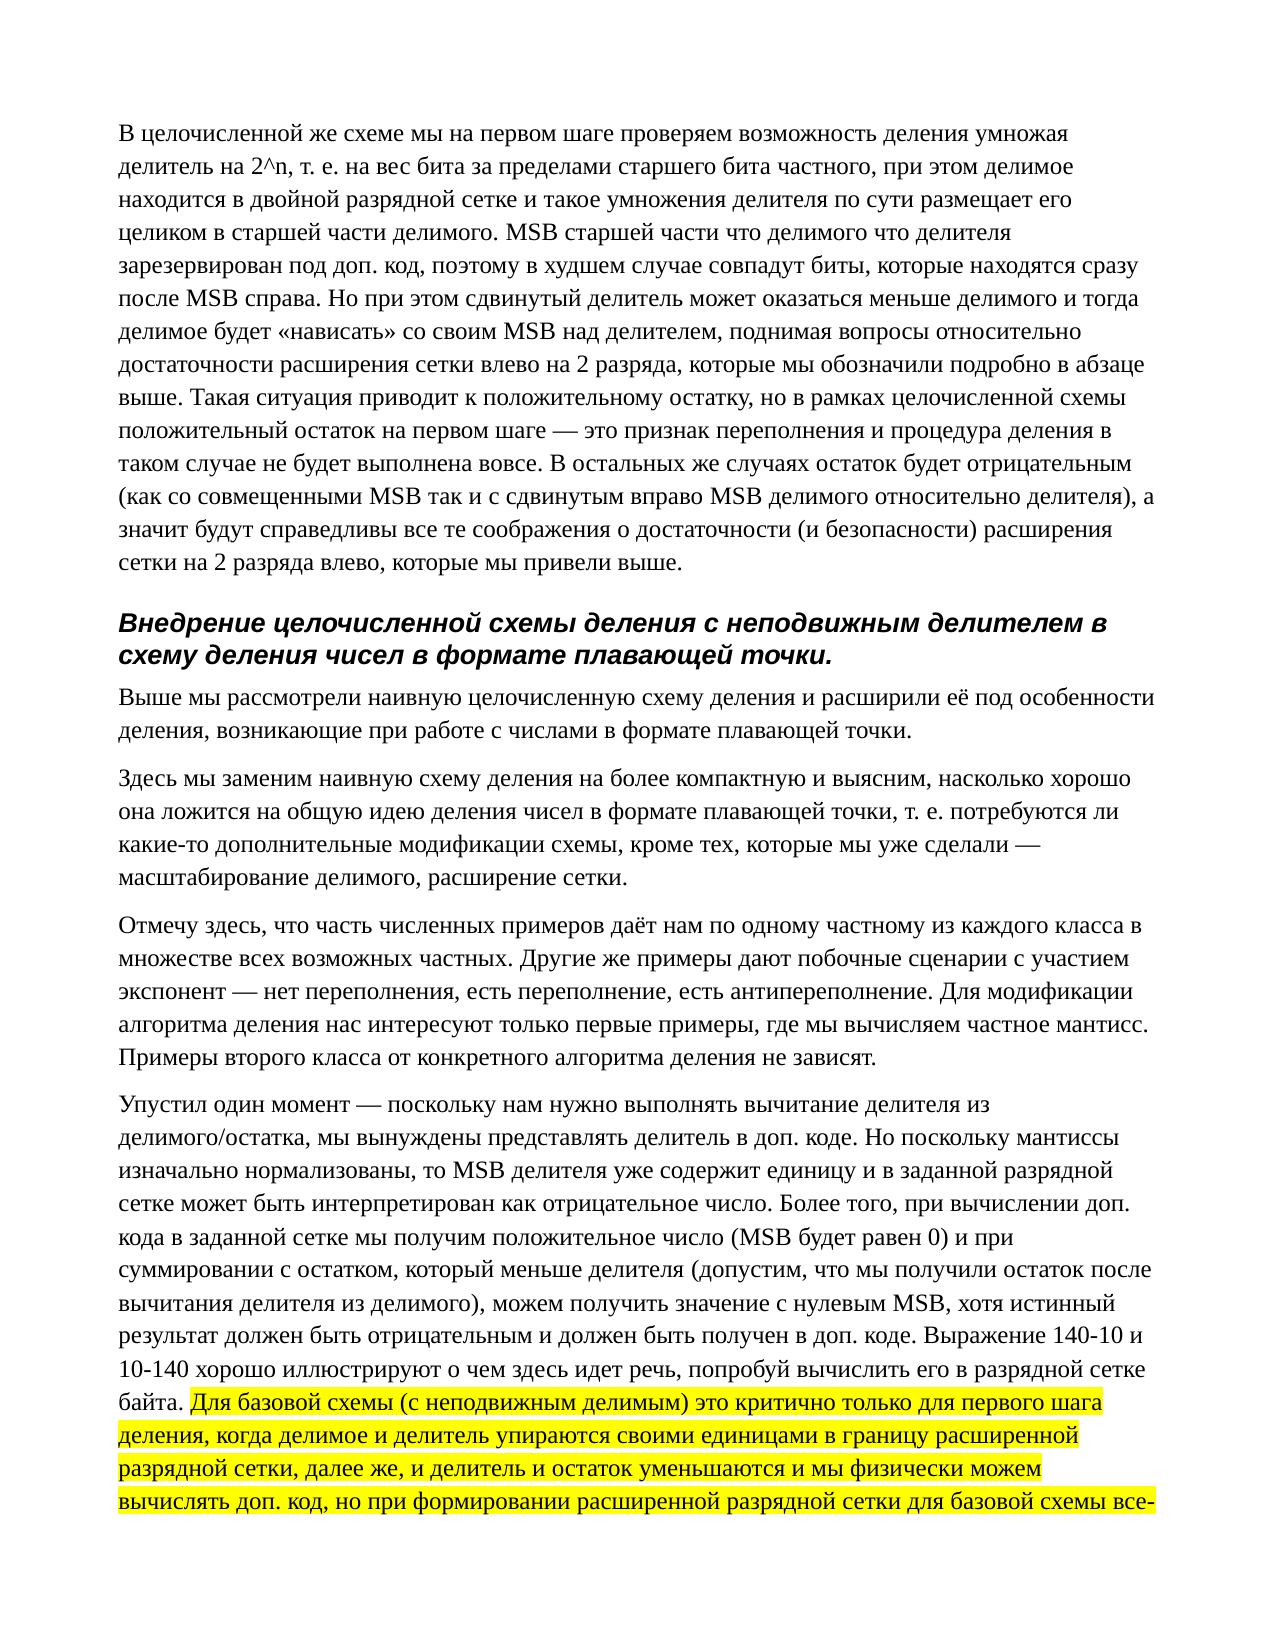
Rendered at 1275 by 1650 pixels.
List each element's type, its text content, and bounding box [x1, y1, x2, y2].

text Отмечу здесь, что часть численных примеров даёт нам по одному частному из каждого класса в множестве всех возможных частных. Другие же примеры дают побочные сценарии с участием экспонент — нет переполнения, есть переполнение, есть антипереполнение. Для модификации алгоритма деления нас интересуют только первые примеры, где мы вычисляем частное мантисс. Примеры второго класса от конкретного алгоритма деления не зависят. [118, 910, 1157, 1071]
text Упустил один момент — поскольку нам нужно выполнять вычитание делителя из делимого/остатка, мы вынуждены представлять делитель в доп. коде. Но поскольку мантиссы изначально нормализованы, то MSB делителя уже содержит единицу и в заданной разрядной сетке может быть интерпретирован как отрицательное число. Более того, при вычислении доп. кода в заданной сетке мы получим положительное число (MSB будет равен 0) и при суммировании с остатком, который меньше делителя (допустим, что мы получили остаток после вычитания делителя из делимого), можем получить значение с нулевым MSB, хотя истинный результат должен быть отрицательным и должен быть получен в доп. коде. Выражение 140-10 и 10-140 хорошо иллюстрируют о чем здесь идет речь, попробуй вычислить его в разрядной сетке байта. Для базовой схемы (с неподвижным делимым) это критично только для первого шага деления, когда делимое и делитель упираются своими единицами в границу расширенной разрядной сетки, далее же, и делитель и остаток уменьшаются и мы физически можем вычислять доп. код, но при формировании расширенной разрядной сетки для базовой схемы все- [118, 1089, 1157, 1514]
text В целочисленной же схеме мы на первом шаге проверяем возможность деления умножая делитель на 2^n, т. е. на вес бита за пределами старшего бита частного, при этом делимое находится в двойной разрядной сетке и такое умножения делителя по сути размещает его целиком в старшей части делимого. MSB старшей части что делимого что делителя зарезервирован под доп. код, поэтому в худшем случае совпадут биты, которые находятся сразу после MSB справа. Но при этом сдвинутый делитель может оказаться меньше делимого и тогда делимое будет «нависать» со своим MSB над делителем, поднимая вопросы относительно достаточности расширения сетки влево на 2 разряда, которые мы обозначили подробно в абзаце выше. Такая ситуация приводит к положительному остатку, но в рамках целочисленной схемы положительный остаток на первом шаге — это признак переполнения и процедура деления в таком случае не будет выполнена вовсе. В остальных же случаях остаток будет отрицательным (как со совмещенными MSB так и с сдвинутым вправо MSB делимого относительно делителя), а значит будут справедливы все те соображения о достаточности (и безопасности) расширения сетки на 2 разряда влево, которые мы привели выше. [118, 118, 1157, 576]
text Здесь мы заменим наивную схему деления на более компактную и выясним, насколько хорошо она ложится на общую идею деления чисел в формате плавающей точки, т. е. потребуются ли какие-то дополнительные модификации схемы, кроме тех, которые мы уже сделали — масштабирование делимого, расширение сетки. [118, 763, 1157, 891]
text Выше мы рассмотрели наивную целочисленную схему деления и расширили её под особенности деления, возникающие при работе с числами в формате плавающей точки. [118, 682, 1157, 744]
subtitle Внедрение целочисленной схемы деления с неподвижным делителем в схему деления чисел в формате плавающей точки. [118, 607, 1157, 670]
